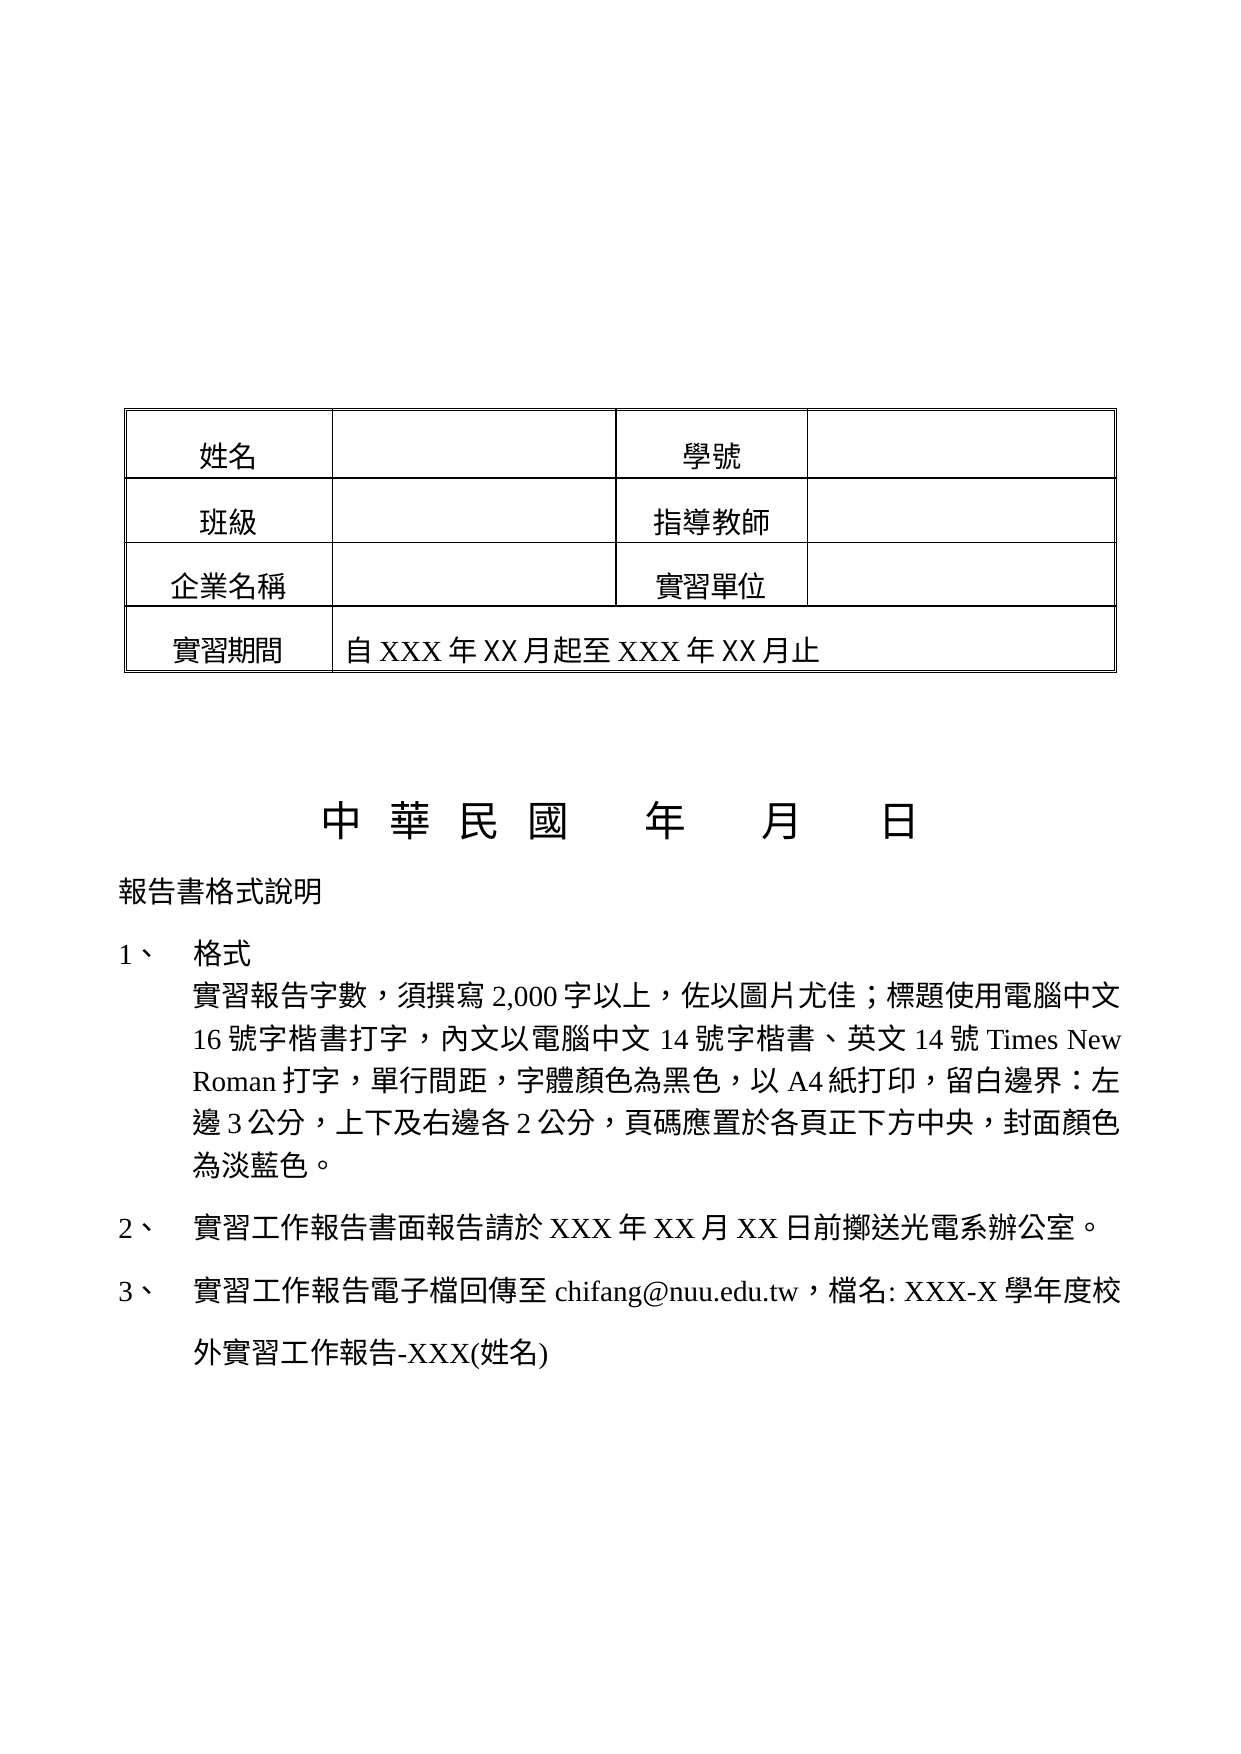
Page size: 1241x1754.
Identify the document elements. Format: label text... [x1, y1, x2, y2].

table_cell [333, 543, 615, 605]
text 實習報告字數，須撰寫2,000字以上，佐以圖片尤佳；標題使用電腦中文16號字楷書打字，內文以電腦中文14號字楷書、英文14號Times New Roman打字，單行間距，字體顏色為黑色，以A4紙打印，留白邊界：左邊3公分，上下及右邊各2公分，頁碼應置於各頁正下方中央，封面顏色為淡藍色。 [192, 973, 1122, 1184]
list 實習工作報告電子檔回傳至chifang@nuu.edu.tw，檔名: XXX-X學年度校外實習工作報告-XXX(姓名) [118, 1247, 1122, 1372]
list 格式 [118, 910, 1122, 973]
text 中華民國 年 月 日 [118, 788, 1122, 848]
table_cell 自XXX年XX月起至XXX年XX月止 [333, 607, 1114, 669]
table_cell [808, 543, 1114, 605]
table_header [333, 411, 615, 477]
text 報告書格式說明 [118, 848, 1122, 910]
table_cell 實習單位 [617, 543, 807, 605]
table_cell 企業名稱 [127, 543, 332, 605]
list 實習工作報告書面報告請於XXX年XX月XX日前擲送光電系辦公室。 [118, 1184, 1122, 1247]
table_header 姓名 [127, 411, 332, 477]
table_header [808, 411, 1114, 477]
table_cell [333, 479, 615, 541]
table_cell [808, 479, 1114, 541]
table_cell 指導教師 [617, 479, 807, 541]
table_header 學號 [617, 411, 807, 477]
table_cell 班級 [127, 479, 332, 541]
table_cell 實習期間 [127, 607, 332, 669]
